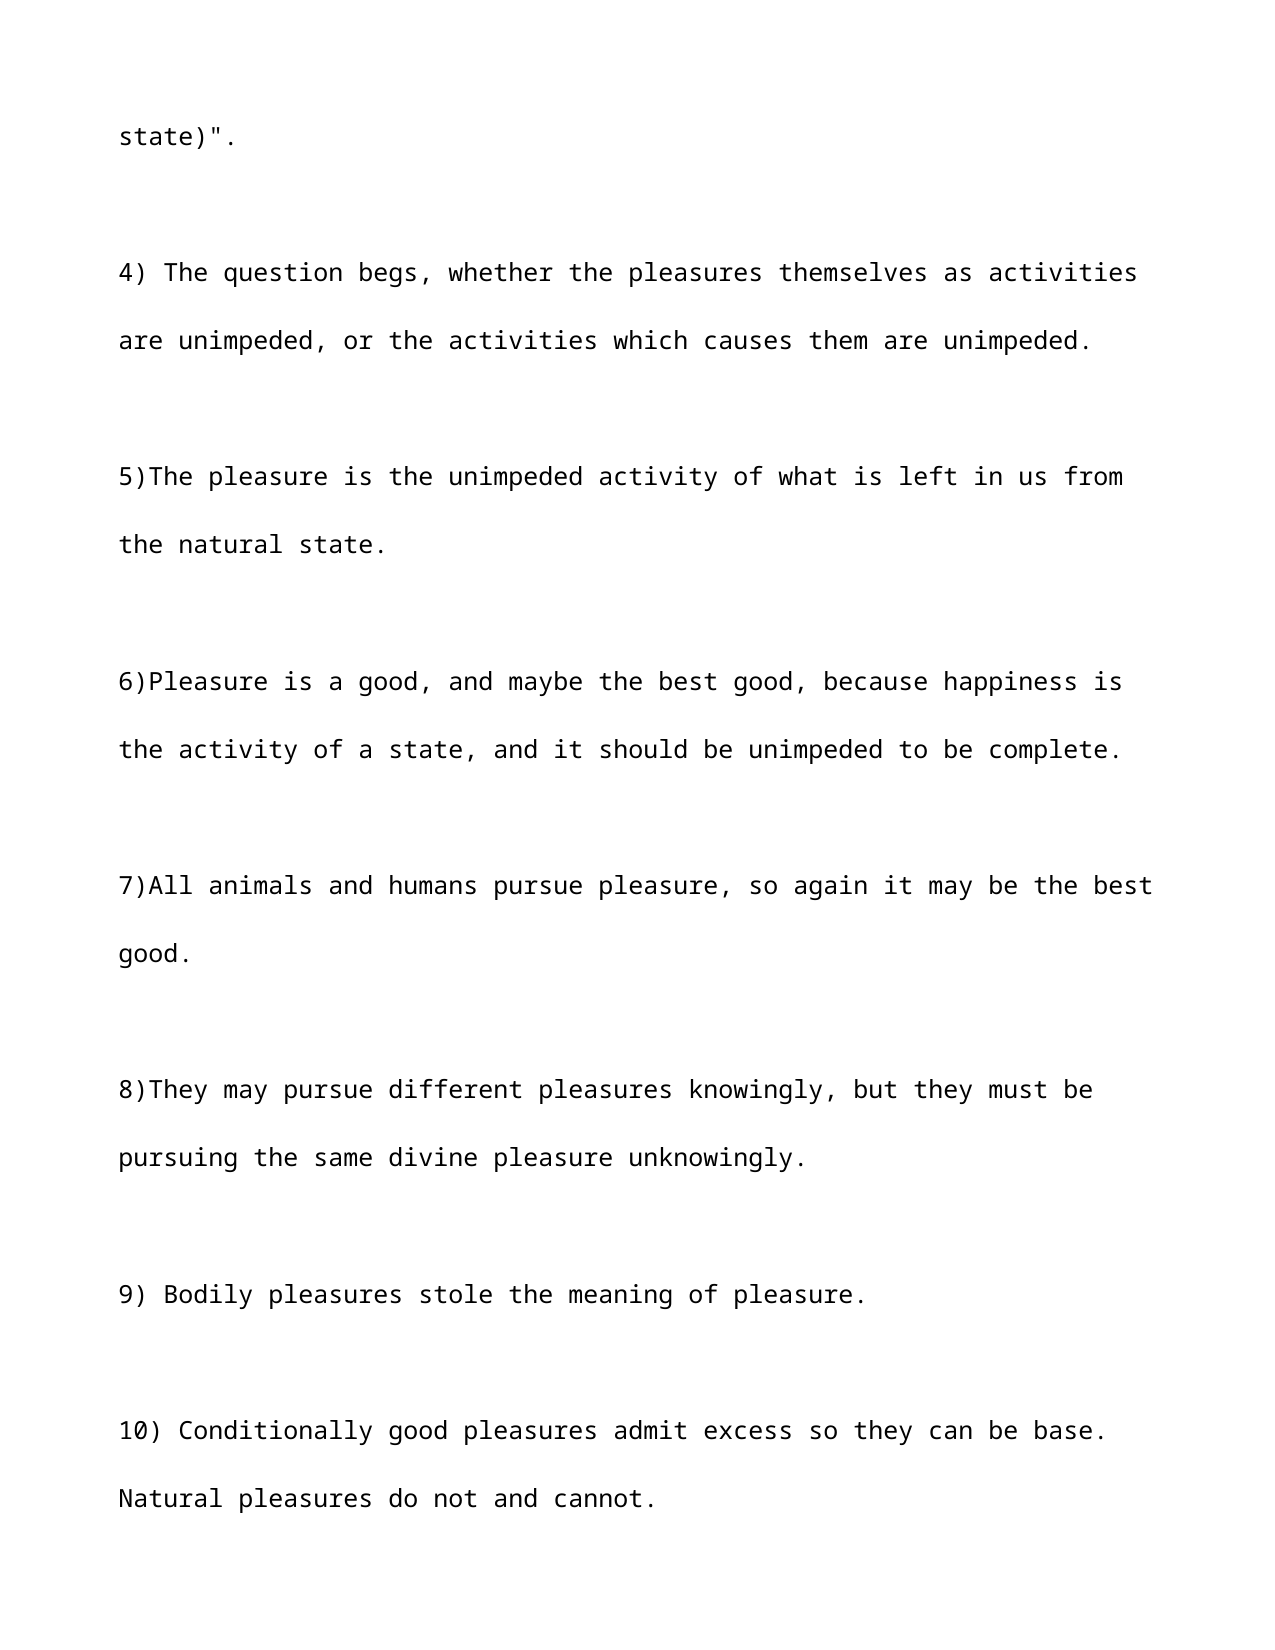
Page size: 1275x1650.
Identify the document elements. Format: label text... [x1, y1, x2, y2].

text state)". [118, 118, 1157, 152]
text 6)Pleasure is a good, and maybe the best good, because happiness is the activity of a state, and it should be unimpeded to be complete. [118, 663, 1157, 765]
text 10) Conditionally good pleasures admit excess so they can be base. Natural pleasures do not and cannot. [118, 1412, 1157, 1515]
text 5)The pleasure is the unimpeded activity of what is left in us from the natural state. [118, 459, 1157, 561]
text 7)All animals and humans pursue pleasure, so again it may be the best good. [118, 867, 1157, 970]
text 9) Bodily pleasures stole the meaning of pleasure. [118, 1276, 1157, 1310]
text 4) The question begs, whether the pleasures themselves as activities are unimpeded, or the activities which causes them are unimpeded. [118, 254, 1157, 357]
text 8)They may pursue different pleasures knowingly, but they must be pursuing the same divine pleasure unknowingly. [118, 1072, 1157, 1174]
